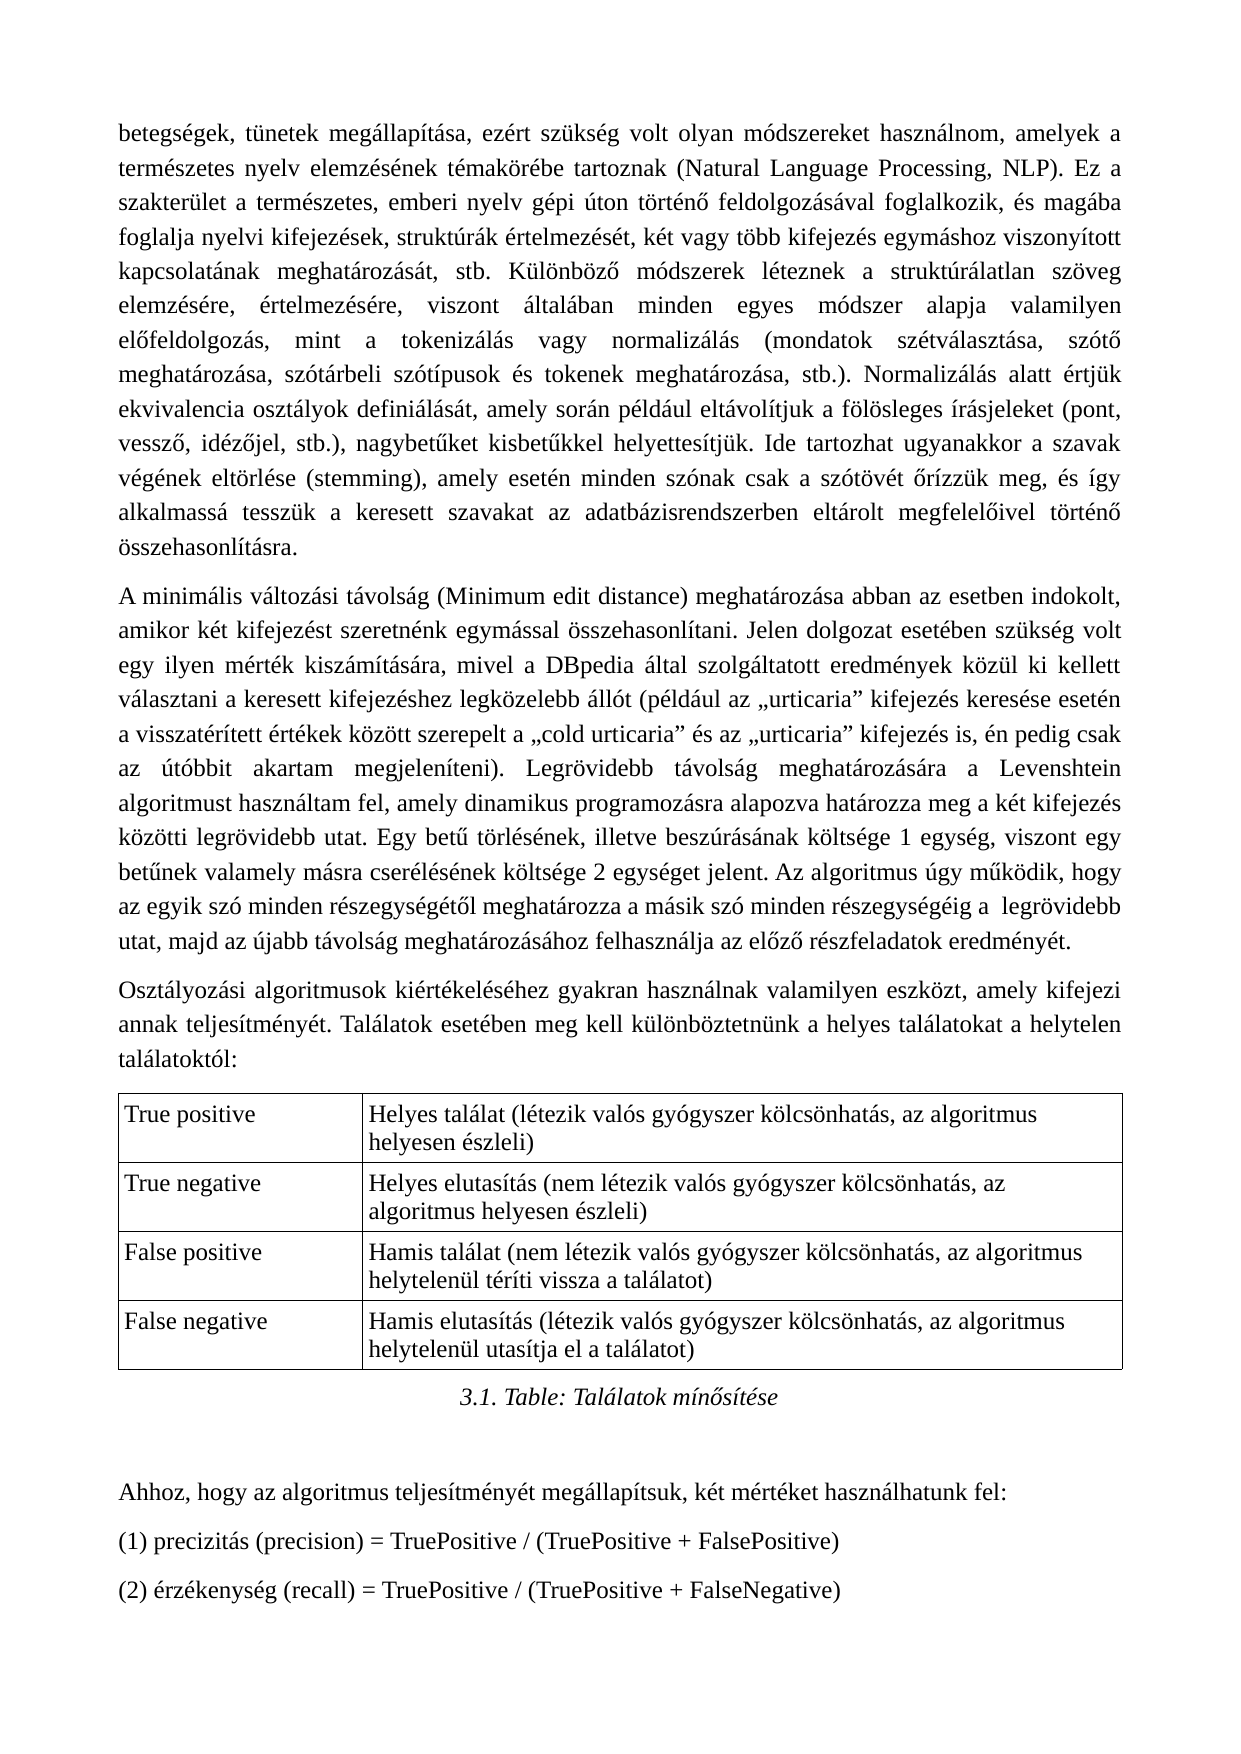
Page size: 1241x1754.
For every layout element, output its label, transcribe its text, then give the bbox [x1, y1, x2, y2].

table_header True positive [119, 1094, 362, 1162]
text Ahhoz, hogy az algoritmus teljesítményét megállapítsuk, két mértéket használhatunk fel: [118, 1477, 1122, 1505]
text (1) precizitás (precision) = TruePositive / (TruePositive + FalsePositive) [118, 1526, 1122, 1554]
text 3.1. Table: Találatok mínősítése [118, 1382, 1122, 1410]
table_cell Hamis elutasítás (létezik valós gyógyszer kölcsönhatás, az algoritmus helytelenül utasítja el a találatot) [363, 1301, 1122, 1369]
text betegségek, tünetek megállapítása, ezért szükség volt olyan módszereket használnom, amelyek a természetes nyelv elemzésének témakörébe tartoznak (Natural Language Processing, NLP). Ez a szakterület a természetes, emberi nyelv gépi úton történő feldolgozásával foglalkozik, és magába foglalja nyelvi kifejezések, struktúrák értelmezését, két vagy több kifejezés egymáshoz viszonyított kapcsolatának meghatározását, stb. Különböző módszerek léteznek a struktúrálatlan szöveg elemzésére, értelmezésére, viszont általában minden egyes módszer alapja valamilyen előfeldolgozás, mint a tokenizálás vagy normalizálás (mondatok szétválasztása, szótő meghatározása, szótárbeli szótípusok és tokenek meghatározása, stb.). Normalizálás alatt értjük ekvivalencia osztályok definiálását, amely során például eltávolítjuk a fölösleges írásjeleket (pont, vessző, idézőjel, stb.), nagybetűket kisbetűkkel helyettesítjük. Ide tartozhat ugyanakkor a szavak végének eltörlése (stemming), amely esetén minden szónak csak a szótövét őrízzük meg, és így alkalmassá tesszük a keresett szavakat az adatbázisrendszerben eltárolt megfelelőivel történő összehasonlításra. [118, 118, 1122, 561]
table_header Helyes találat (létezik valós gyógyszer kölcsönhatás, az algoritmus helyesen észleli) [363, 1094, 1122, 1162]
table_cell True negative [119, 1163, 362, 1231]
table_cell Helyes elutasítás (nem létezik valós gyógyszer kölcsönhatás, az algoritmus helyesen észleli) [363, 1163, 1122, 1231]
text A minimális változási távolság (Minimum edit distance) meghatározása abban az esetben indokolt, amikor két kifejezést szeretnénk egymással összehasonlítani. Jelen dolgozat esetében szükség volt egy ilyen mérték kiszámítására, mivel a DBpedia által szolgáltatott eredmények közül ki kellett választani a keresett kifejezéshez legközelebb állót (például az „urticaria” kifejezés keresése esetén a visszatérített értékek között szerepelt a „cold urticaria” és az „urticaria” kifejezés is, én pedig csak az útóbbit akartam megjeleníteni). Legrövidebb távolság meghatározására a Levenshtein algoritmust használtam fel, amely dinamikus programozásra alapozva határozza meg a két kifejezés közötti legrövidebb utat. Egy betű törlésének, illetve beszúrásának költsége 1 egység, viszont egy betűnek valamely másra cserélésének költsége 2 egységet jelent. Az algoritmus úgy működik, hogy az egyik szó minden részegységétől meghatározza a másik szó minden részegységéig a legrövidebb utat, majd az újabb távolság meghatározásához felhasználja az előző részfeladatok eredményét. [118, 581, 1122, 954]
text Osztályozási algoritmusok kiértékeléséhez gyakran használnak valamilyen eszközt, amely kifejezi annak teljesítményét. Találatok esetében meg kell különböztetnünk a helyes találatokat a helytelen találatoktól: [118, 975, 1122, 1072]
text (2) érzékenység (recall) = TruePositive / (TruePositive + FalseNegative) [118, 1575, 1122, 1603]
table_cell False positive [119, 1232, 362, 1300]
table_cell False negative [119, 1301, 362, 1369]
table_cell Hamis találat (nem létezik valós gyógyszer kölcsönhatás, az algoritmus helytelenül téríti vissza a találatot) [363, 1232, 1122, 1300]
